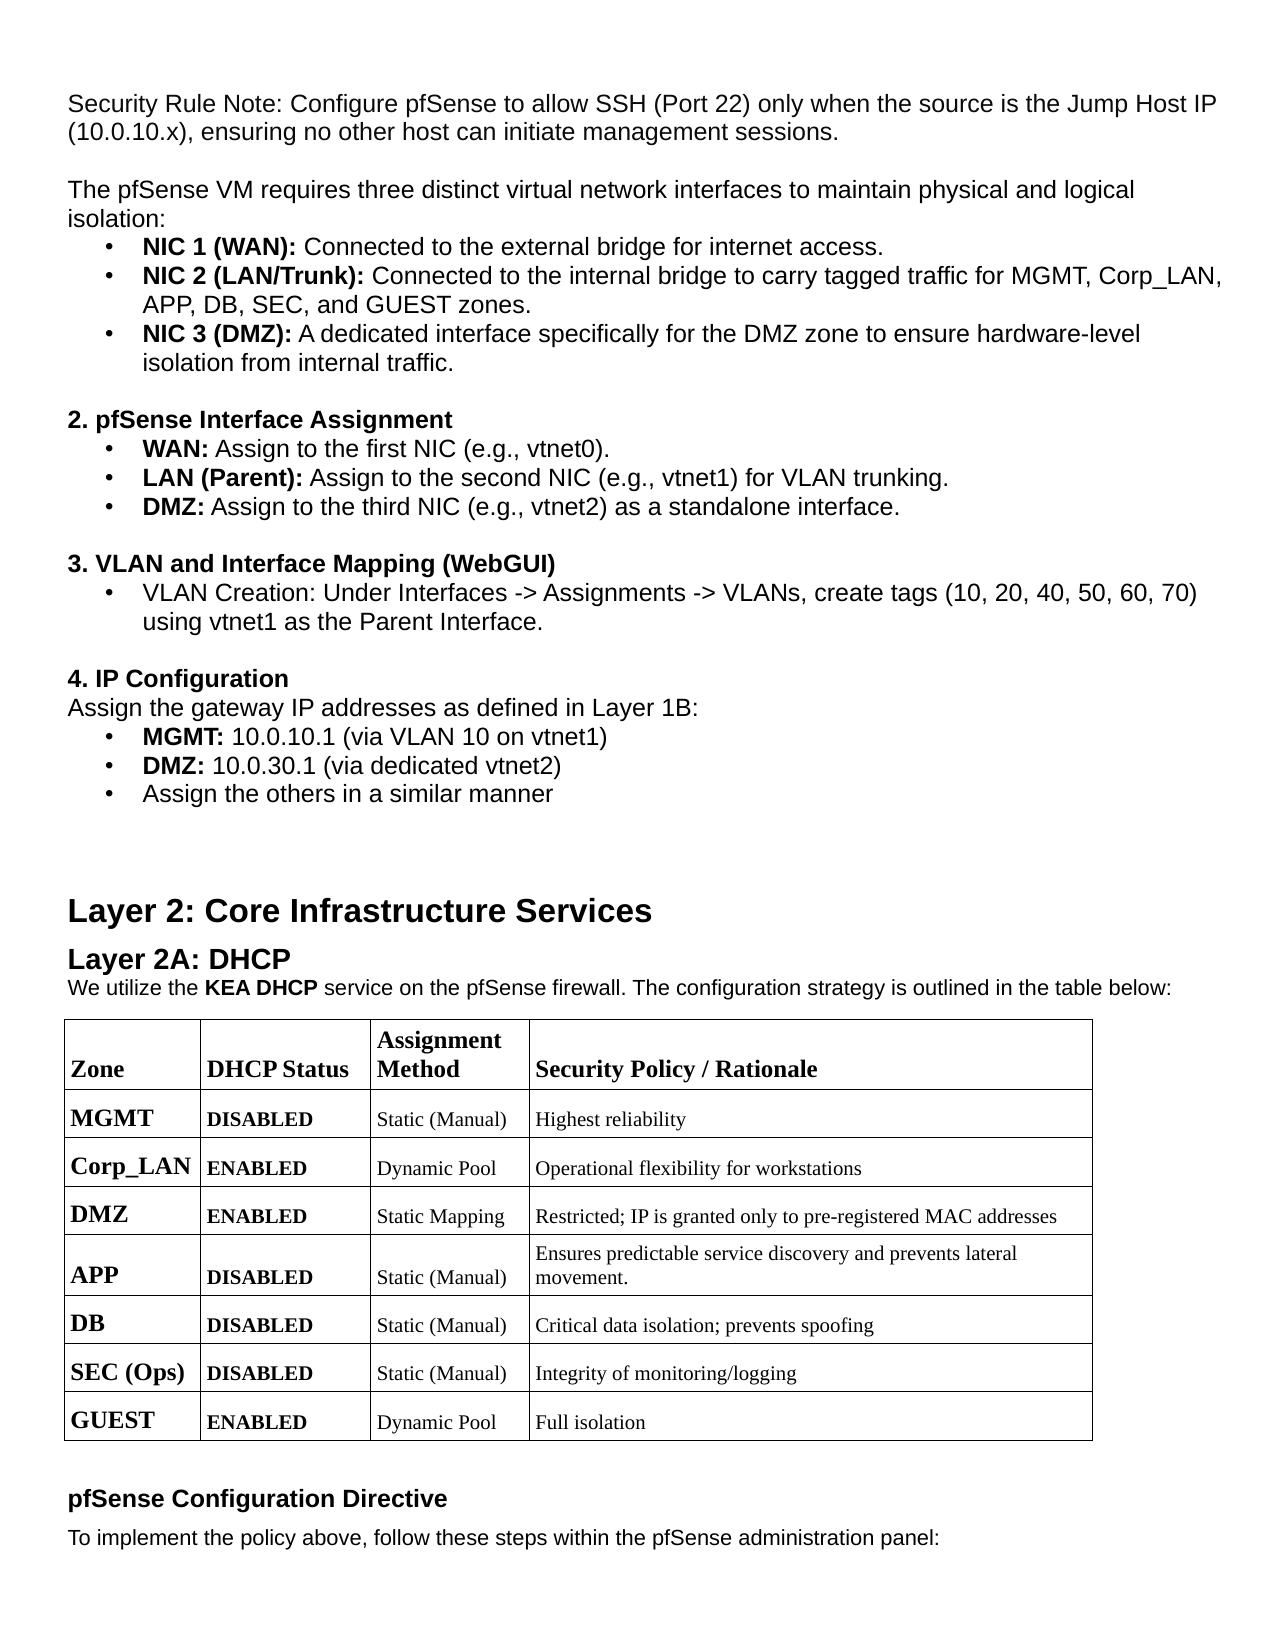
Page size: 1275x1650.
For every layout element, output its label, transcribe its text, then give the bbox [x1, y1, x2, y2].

table_cell Full isolation [530, 1392, 1092, 1439]
table_cell Highest reliability [530, 1090, 1092, 1137]
text 2. pfSense Interface Assignment [67, 405, 1226, 434]
table_cell MGMT [65, 1090, 200, 1137]
list MGMT: 10.0.10.1 (via VLAN 10 on vtnet1) [105, 722, 1226, 751]
table_cell Dynamic Pool [371, 1138, 529, 1186]
list Assign the others in a similar manner [105, 779, 1226, 808]
table_cell Static (Manual) [371, 1235, 529, 1294]
table_cell DB [65, 1296, 200, 1343]
table_header Assignment Method [371, 1020, 529, 1089]
table_cell Restricted; IP is granted only to pre-registered MAC addresses [530, 1187, 1092, 1234]
list DMZ: Assign to the third NIC (e.g., vtnet2) as a standalone interface. [105, 492, 1226, 520]
table_cell GUEST [65, 1392, 200, 1439]
table_cell ENABLED [201, 1138, 370, 1186]
text Security Rule Note: Configure pfSense to allow SSH (Port 22) only when the source is the Jump Host IP (10.0.10.x), ensuring no other host can initiate management sessions. [67, 88, 1226, 146]
list NIC 2 (LAN/Trunk): Connected to the internal bridge to carry tagged traffic for MGMT, Corp_LAN, APP, DB, SEC, and GUEST zones. [105, 261, 1226, 319]
text We utilize the KEA DHCP service on the pfSense firewall. The configuration strategy is outlined in the table below: [67, 975, 1226, 1001]
subtitle pfSense Configuration Directive [67, 1484, 1226, 1513]
list VLAN Creation: Under Interfaces -> Assignments -> VLANs, create tags (10, 20, 40, 50, 60, 70) using vtnet1 as the Parent Interface. [105, 578, 1226, 636]
table_cell Operational flexibility for workstations [530, 1138, 1092, 1186]
list WAN: Assign to the first NIC (e.g., vtnet0). [105, 434, 1226, 463]
table_cell Critical data isolation; prevents spoofing [530, 1296, 1092, 1343]
table_cell Static Mapping [371, 1187, 529, 1234]
table_cell Static (Manual) [371, 1090, 529, 1137]
table_header DHCP Status [201, 1020, 370, 1089]
table_cell DISABLED [201, 1090, 370, 1137]
table_cell Corp_LAN [65, 1138, 200, 1186]
subtitle Layer 2: Core Infrastructure Services [67, 891, 1226, 929]
list LAN (Parent): Assign to the second NIC (e.g., vtnet1) for VLAN trunking. [105, 463, 1226, 492]
table_cell ENABLED [201, 1187, 370, 1234]
list DMZ: 10.0.30.1 (via dedicated vtnet2) [105, 751, 1226, 779]
list NIC 1 (WAN): Connected to the external bridge for internet access. [105, 232, 1226, 261]
list NIC 3 (DMZ): A dedicated interface specifically for the DMZ zone to ensure hardware-level isolation from internal traffic. [105, 319, 1226, 376]
table_header Zone [65, 1020, 200, 1089]
table_cell DISABLED [201, 1235, 370, 1294]
table_cell Dynamic Pool [371, 1392, 529, 1439]
table_cell APP [65, 1235, 200, 1294]
table_cell Integrity of monitoring/logging [530, 1344, 1092, 1391]
text Assign the gateway IP addresses as defined in Layer 1B: [67, 693, 1226, 722]
text 3. VLAN and Interface Mapping (WebGUI) [67, 549, 1226, 578]
text The pfSense VM requires three distinct virtual network interfaces to maintain physical and logical isolation: [67, 175, 1226, 232]
text To implement the policy above, follow these steps within the pfSense administration panel: [67, 1525, 1226, 1550]
table_cell SEC (Ops) [65, 1344, 200, 1391]
table_header Security Policy / Rationale [530, 1020, 1092, 1089]
subtitle Layer 2A: DHCP [67, 942, 1226, 975]
table_cell DMZ [65, 1187, 200, 1234]
table_cell Ensures predictable service discovery and prevents lateral movement. [530, 1235, 1092, 1294]
table_cell Static (Manual) [371, 1344, 529, 1391]
table_cell DISABLED [201, 1296, 370, 1343]
table_cell ENABLED [201, 1392, 370, 1439]
table_cell Static (Manual) [371, 1296, 529, 1343]
table_cell DISABLED [201, 1344, 370, 1391]
text 4. IP Configuration [67, 664, 1226, 693]
